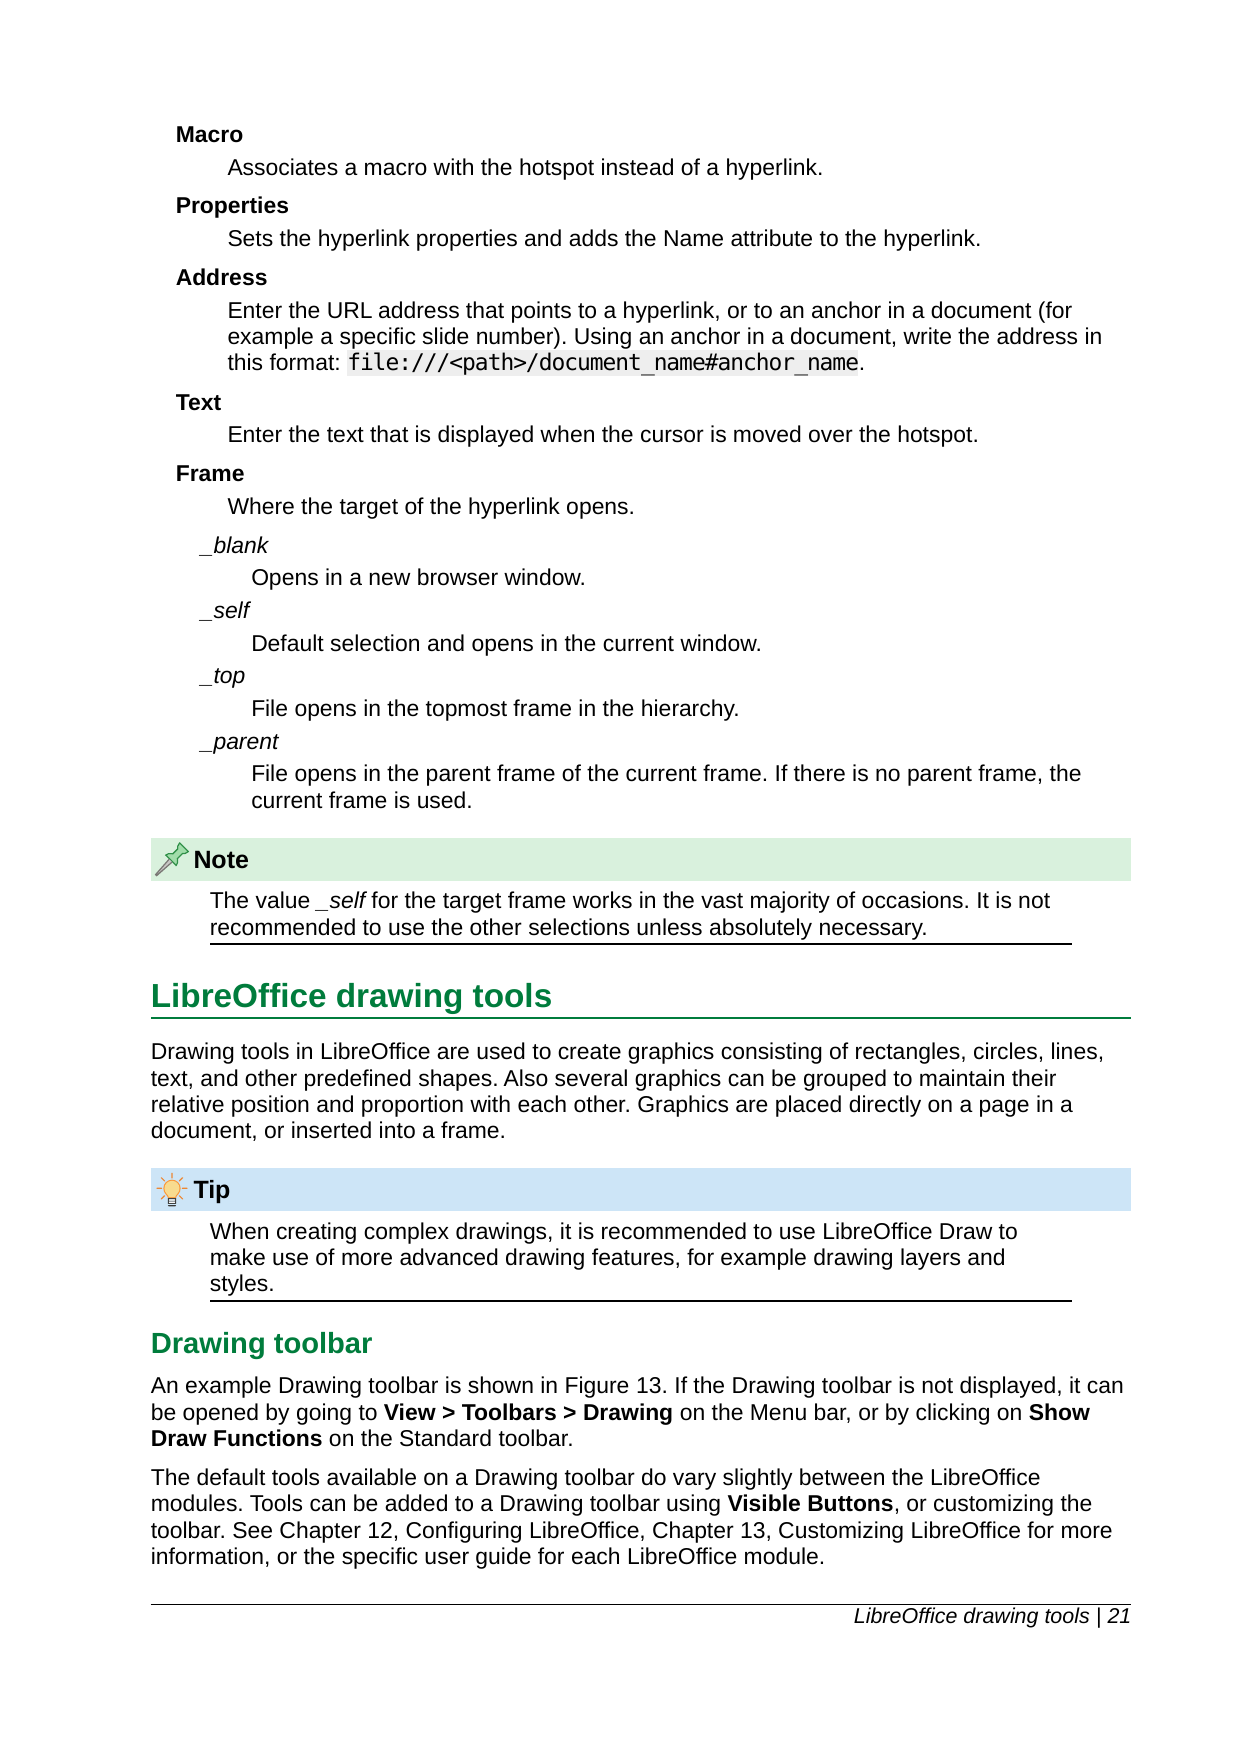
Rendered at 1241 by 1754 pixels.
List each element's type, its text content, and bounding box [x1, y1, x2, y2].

text When creating complex drawings, it is recommended to use LibreOffice Draw to make use of more advanced drawing features, for example drawing layers and styles. [209, 1218, 1072, 1302]
text Frame [176, 460, 1131, 486]
text Opens in a new browser window. [251, 564, 1131, 591]
text _top [201, 662, 1131, 689]
subtitle Tip [151, 1168, 1131, 1211]
text Sets the hyperlink properties and adds the Name attribute to the hyperlink. [227, 225, 1131, 251]
text An example Drawing toolbar is shown in Figure 13. If the Drawing toolbar is not displayed, it can be opened by going to View > Toolbars > Drawing on the Menu bar, or by clicking on Show Draw Functions on the Standard toolbar. [151, 1372, 1131, 1452]
subtitle LibreOffice drawing tools [151, 976, 1131, 1017]
text The default tools available on a Drawing toolbar do vary slightly between the LibreOffice modules. Tools can be added to a Drawing toolbar using Visible Buttons, or customizing the toolbar. See Chapter 12, Configuring LibreOffice, Chapter 13, Customizing LibreOffice for more information, or the specific user guide for each LibreOffice module. [151, 1464, 1131, 1569]
text Drawing tools in LibreOffice are used to create graphics consisting of rectangles, circles, lines, text, and other predefined shapes. Also several graphics can be grouped to maintain their relative position and proportion with each other. Graphics are placed directly on a page in a document, or inserted into a frame. [151, 1038, 1131, 1144]
text Address [176, 264, 1131, 290]
subtitle Note [151, 838, 1131, 881]
text Default selection and opens in the current window. [251, 629, 1131, 656]
text Associates a macro with the hotspot instead of a hyperlink. [227, 154, 1131, 180]
text File opens in the parent frame of the current frame. If there is no parent frame, the current frame is used. [251, 760, 1131, 813]
subtitle Drawing toolbar [151, 1327, 1131, 1360]
text Text [176, 389, 1131, 415]
text _blank [201, 532, 1131, 558]
text File opens in the topmost frame in the hierarchy. [251, 695, 1131, 721]
text _parent [201, 728, 1131, 754]
text Where the target of the hyperlink opens. [227, 493, 1131, 519]
text Properties [176, 192, 1131, 219]
text _self [201, 597, 1131, 623]
text The value _self for the target frame works in the vast majority of occasions. It is not recommended to use the other selections unless absolutely necessary. [209, 887, 1072, 945]
text Macro [176, 121, 1131, 147]
text Enter the text that is displayed when the cursor is moved over the hotspot. [227, 421, 1131, 448]
text Enter the URL address that points to a hyperlink, or to an anchor in a document (for example a specific slide number). Using an anchor in a document, write the address in this format: file:///<path>/document_name#anchor_name. [227, 297, 1131, 376]
